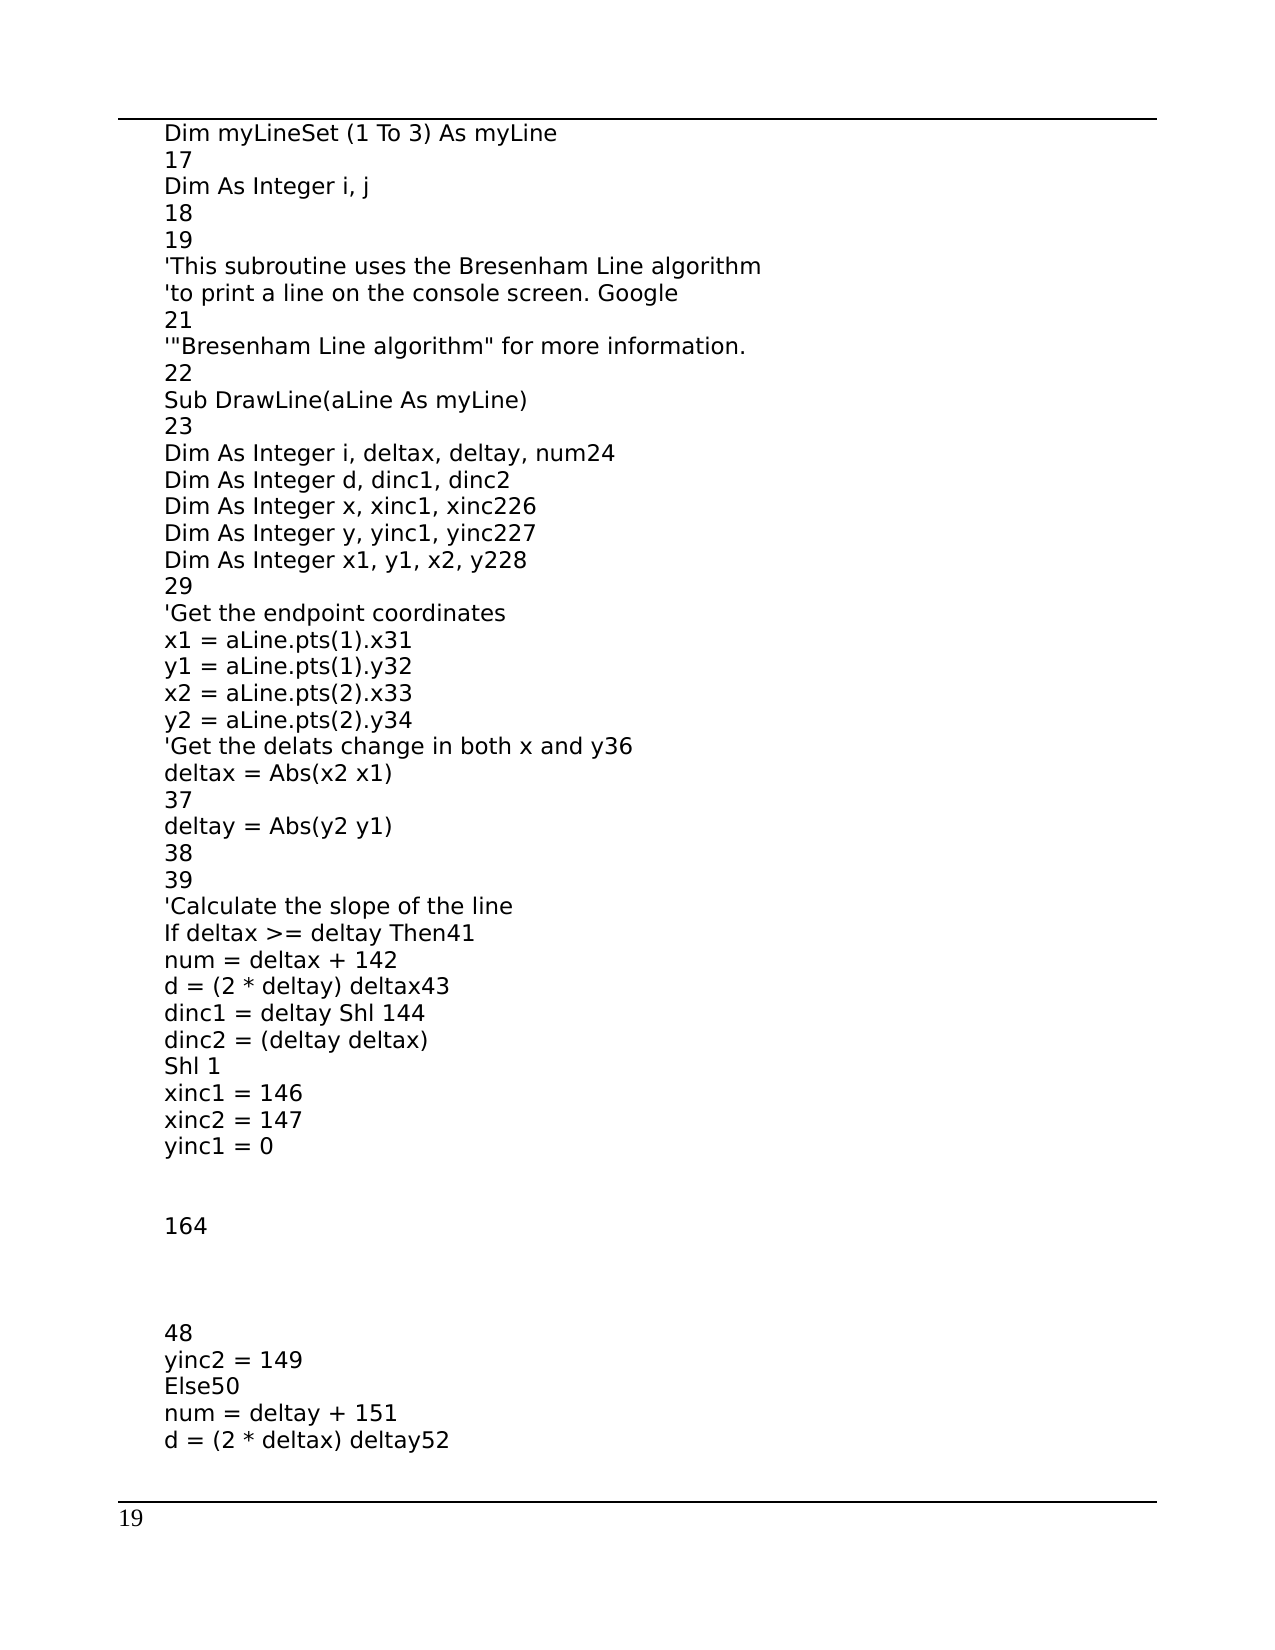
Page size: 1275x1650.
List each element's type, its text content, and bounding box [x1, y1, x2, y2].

text d = (2 * deltax) deltay52 [118, 1427, 1157, 1453]
text 'Get the endpoint coordinates [118, 600, 1157, 627]
text num = deltay + 151 [118, 1400, 1157, 1427]
text 'Calculate the slope of the line [118, 893, 1157, 920]
text '"Bresenham Line algorithm" for more information. [118, 333, 1157, 360]
text Dim As Integer x1, y1, x2, y228 [118, 547, 1157, 573]
text yinc1 = 0 [118, 1133, 1157, 1160]
text 17 [118, 147, 1157, 173]
text Sub DrawLine(aLine As myLine) [118, 387, 1157, 413]
text y1 = aLine.pts(1).y32 [118, 653, 1157, 680]
text deltay = Abs(y2 y1) [118, 813, 1157, 840]
text 39 [118, 867, 1157, 893]
text Dim As Integer i, j [118, 173, 1157, 200]
text Dim As Integer d, dinc1, dinc2 [118, 467, 1157, 493]
text 48 [118, 1320, 1157, 1347]
text 29 [118, 573, 1157, 600]
text dinc2 = (deltay deltax) [118, 1027, 1157, 1053]
text num = deltax + 142 [118, 947, 1157, 973]
text d = (2 * deltay) deltax43 [118, 973, 1157, 1000]
text 164 [118, 1213, 1157, 1240]
text 38 [118, 840, 1157, 867]
text 'This subroutine uses the Bresenham Line algorithm [118, 253, 1157, 280]
text Dim myLineSet (1 To 3) As myLine [118, 120, 1157, 147]
text 'Get the delats change in both x and y36 [118, 733, 1157, 760]
text 19 [118, 227, 1157, 253]
text 23 [118, 413, 1157, 440]
text xinc1 = 146 [118, 1080, 1157, 1107]
text y2 = aLine.pts(2).y34 [118, 707, 1157, 733]
text Dim As Integer y, yinc1, yinc227 [118, 520, 1157, 547]
text x2 = aLine.pts(2).x33 [118, 680, 1157, 707]
text Dim As Integer i, deltax, deltay, num24 [118, 440, 1157, 467]
text 'to print a line on the console screen. Google [118, 280, 1157, 307]
text xinc2 = 147 [118, 1107, 1157, 1133]
text dinc1 = deltay Shl 144 [118, 1000, 1157, 1027]
text If deltax >= deltay Then41 [118, 920, 1157, 947]
text 22 [118, 360, 1157, 387]
text 21 [118, 307, 1157, 333]
text Dim As Integer x, xinc1, xinc226 [118, 493, 1157, 520]
text deltax = Abs(x2 x1) [118, 760, 1157, 787]
text Shl 1 [118, 1053, 1157, 1080]
text x1 = aLine.pts(1).x31 [118, 627, 1157, 653]
text Else50 [118, 1373, 1157, 1400]
text yinc2 = 149 [118, 1347, 1157, 1373]
text 37 [118, 787, 1157, 813]
text 18 [118, 200, 1157, 227]
